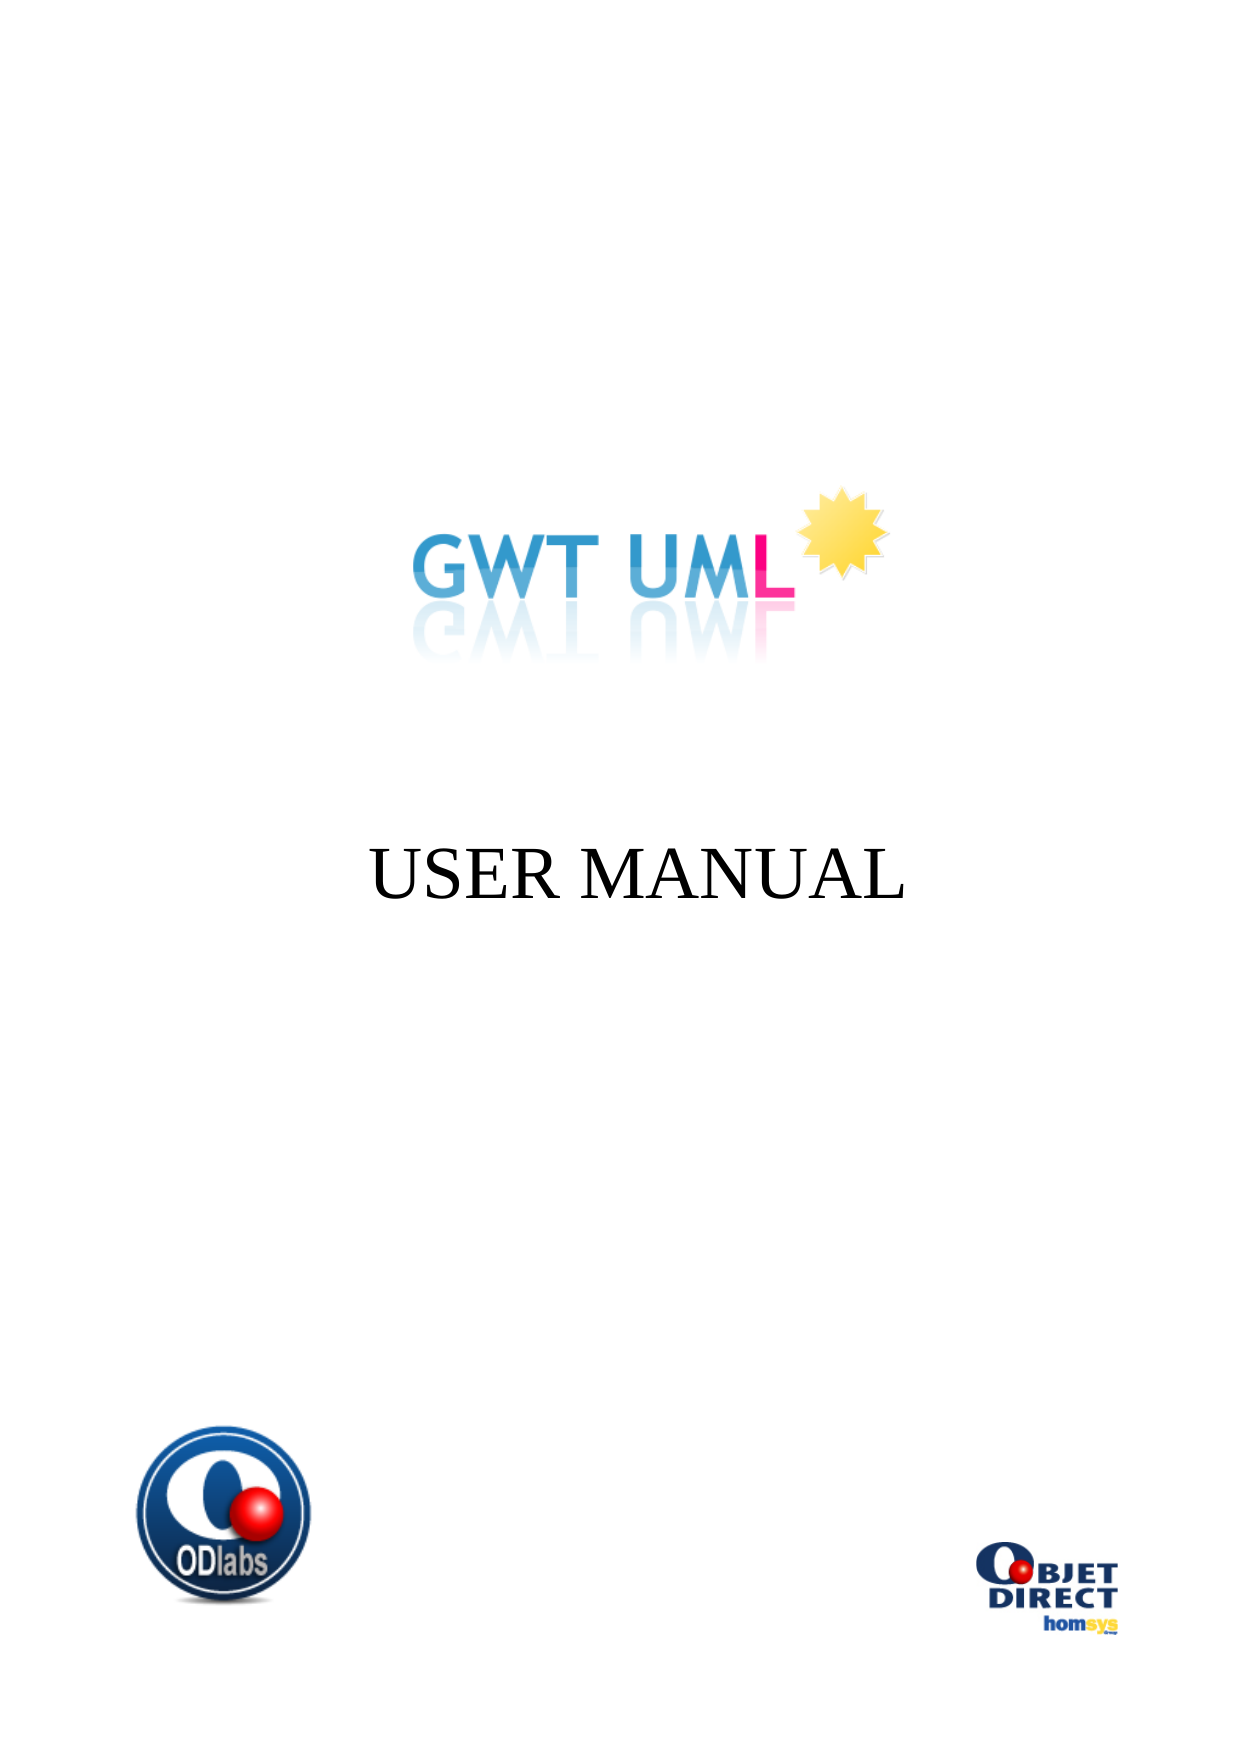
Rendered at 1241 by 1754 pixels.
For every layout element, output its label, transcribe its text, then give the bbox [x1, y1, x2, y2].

picture [406, 483, 895, 666]
picture [61, 1377, 385, 1701]
picture [976, 1542, 1118, 1635]
text USER MANUAL [368, 829, 918, 915]
